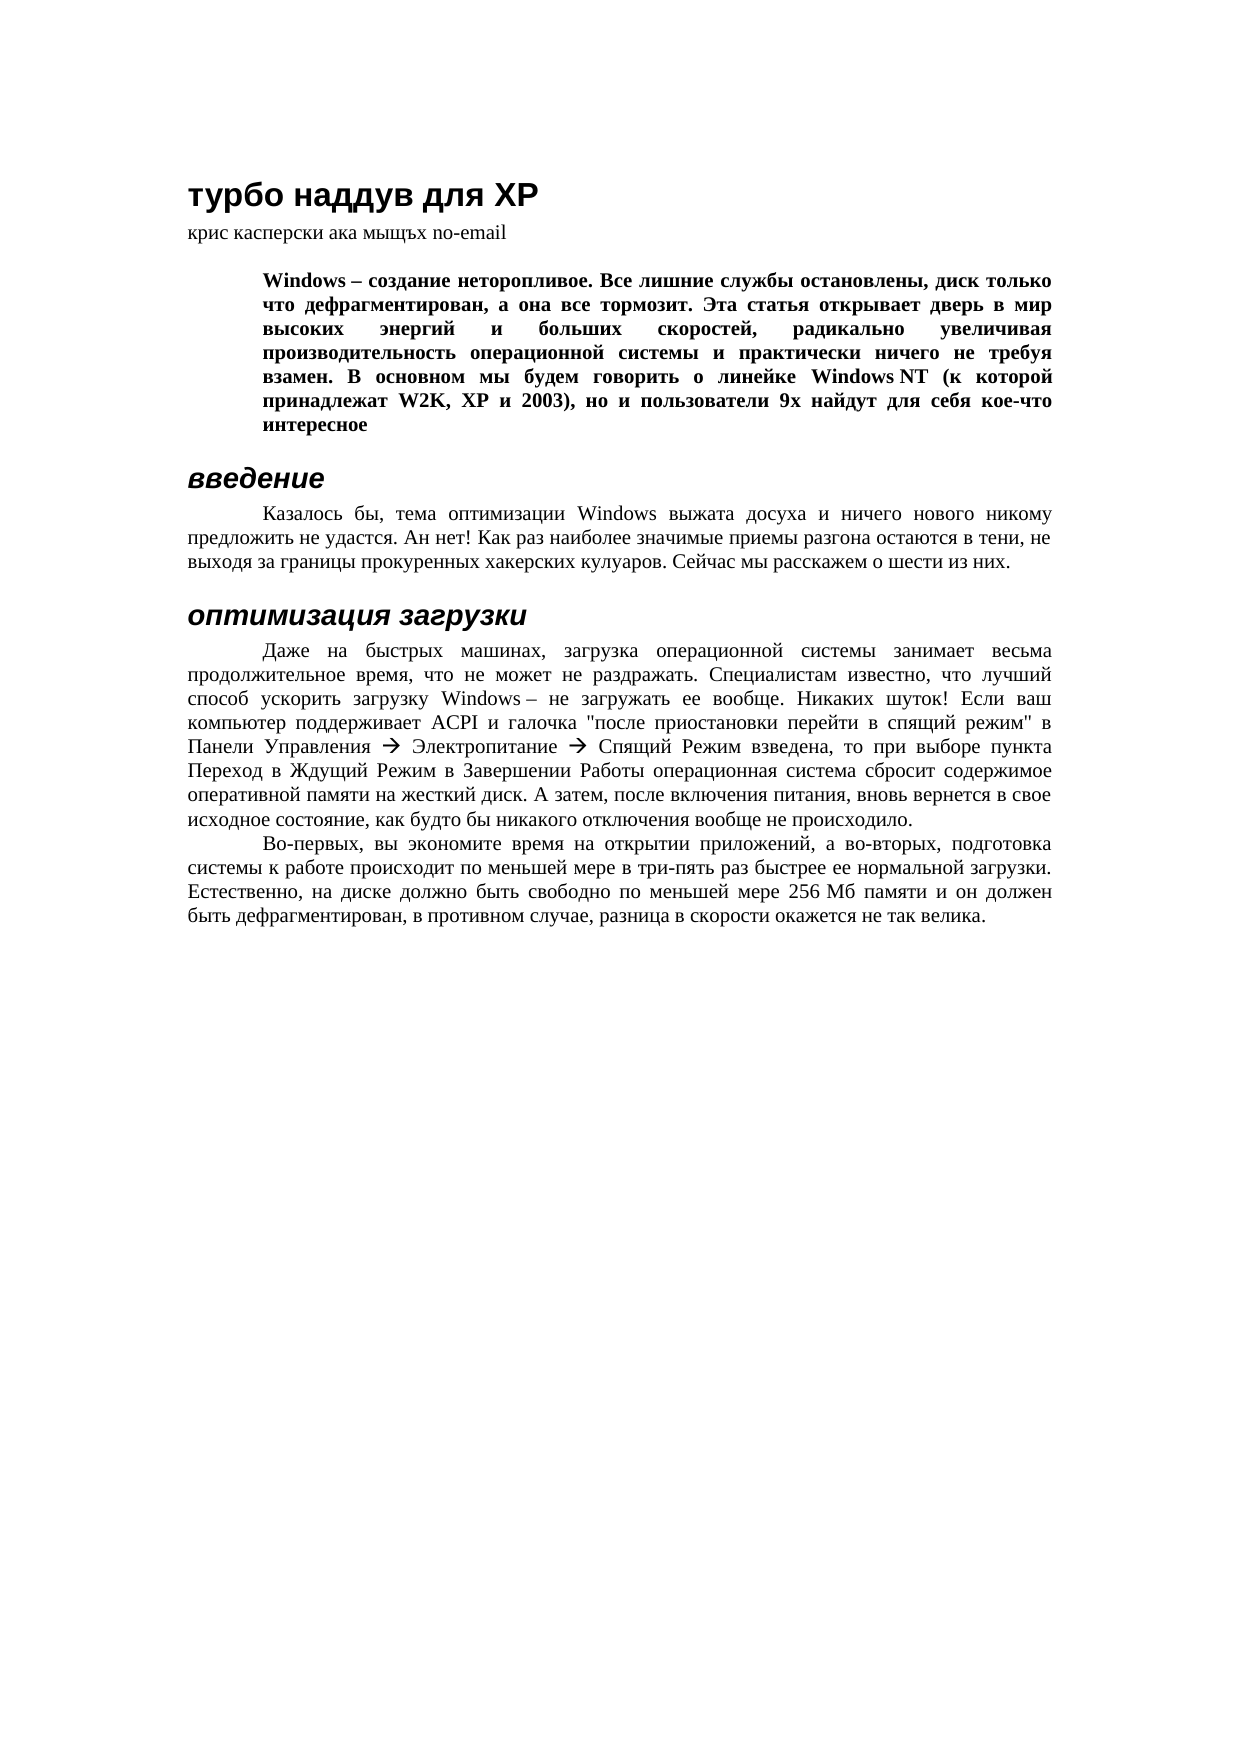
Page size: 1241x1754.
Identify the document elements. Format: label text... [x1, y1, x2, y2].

text Даже на быстрых машинах, загрузка операционной системы занимает весьма продолжительное время, что не может не раздражать. Специалистам известно, что лучший способ ускорить загрузку Windows – не загружать ее вообще. Никаких шуток! Если ваш компьютер поддерживает ACPI и галочка "после приостановки перейти в спящий режим" в Панели Управления  Электропитание  Спящий Режим взведена, то при выборе пункта Переход в Ждущий Режим в Завершении Работы операционная система сбросит содержимое оперативной памяти на жесткий диск. А затем, после включения питания, вновь вернется в свое исходное состояние, как будто бы никакого отключения вообще не происходило. [187, 638, 1053, 831]
text крис касперски ака мыщъх no-email [187, 220, 1053, 244]
text Во-первых, вы экономите время на открытии приложений, а во-вторых, подготовка системы к работе происходит по меньшей мере в три-пять раз быстрее ее нормальной загрузки. Естественно, на диске должно быть свободно по меньшей мере 256 Мб памяти и он должен быть дефрагментирован, в противном случае, разница в скорости окажется не так велика. [187, 831, 1053, 927]
subtitle оптимизация загрузки [187, 598, 1053, 632]
text Казалось бы, тема оптимизации Windows выжата досуха и ничего нового никому предложить не удастся. Ан нет! Как раз наиболее значимые приемы разгона остаются в тени, не выходя за границы прокуренных хакерских кулуаров. Сейчас мы расскажем о шести из них. [187, 501, 1053, 573]
text Windows – создание неторопливое. Все лишние службы остановлены, диск только что дефрагментирован, а она все тормозит. Эта статья открывает дверь в мир высоких энергий и больших скоростей, радикально увеличивая производительность операционной системы и практически ничего не требуя взамен. В основном мы будем говорить о линейке Windows NT (к которой принадлежат W2K, XP и 2003), но и пользователи 9x найдут для себя кое-что интересное [262, 268, 1053, 436]
subtitle турбо наддув для XP [187, 175, 1053, 213]
subtitle введение [187, 461, 1053, 495]
